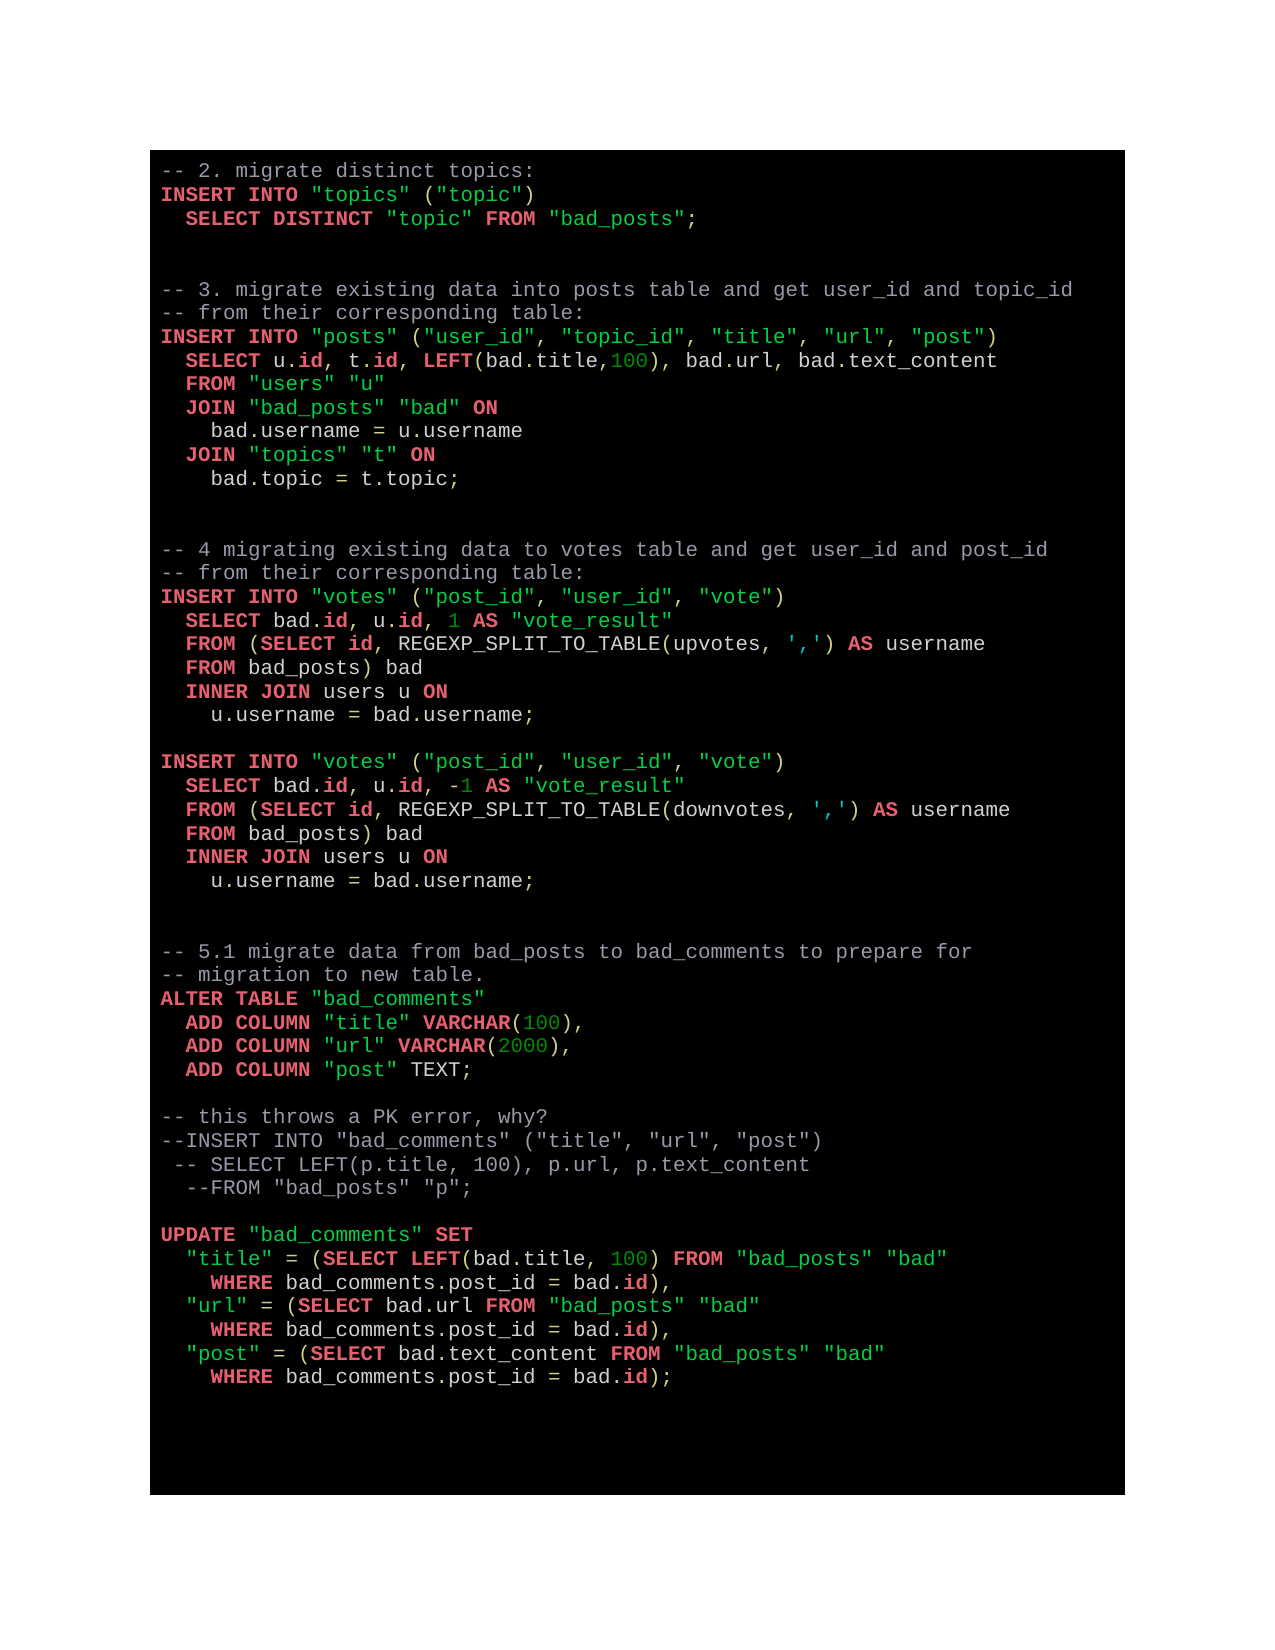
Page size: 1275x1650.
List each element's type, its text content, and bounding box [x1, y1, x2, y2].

table_header -- 2. migrate distinct topics: INSERT INTO "topics" ("topic") SELECT DISTINCT "topic" FROM "bad_posts"; -- 3. migrate existing data into posts table and get user_id and topic_id -- from their corresponding table: INSERT INTO "posts" ("user_id", "topic_id", "title", "url", "post") SELECT u.id, t.id, LEFT(bad.title,100), bad.url, bad.text_content FROM "users" "u" JOIN "bad_posts" "bad" ON bad.username = u.username JOIN "topics" "t" ON bad.topic = t.topic; -- 4 migrating existing data to votes table and get user_id and post_id -- from their corresponding table: INSERT INTO "votes" ("post_id", "user_id", "vote") SELECT bad.id, u.id, 1 AS "vote_result" FROM (SELECT id, REGEXP_SPLIT_TO_TABLE(upvotes, ',') AS username FROM bad_posts) bad INNER JOIN users u ON u.username = bad.username; INSERT INTO "votes" ("post_id", "user_id", "vote") SELECT bad.id, u.id, -1 AS "vote_result" FROM (SELECT id, REGEXP_SPLIT_TO_TABLE(downvotes, ',') AS username FROM bad_posts) bad INNER JOIN users u ON u.username = bad.username; -- 5.1 migrate data from bad_posts to bad_comments to prepare for -- migration to new table. ALTER TABLE "bad_comments" ADD COLUMN "title" VARCHAR(100), ADD COLUMN "url" VARCHAR(2000), ADD COLUMN "post" TEXT; -- this throws a PK error, why? --INSERT INTO "bad_comments" ("title", "url", "post") -- SELECT LEFT(p.title, 100), p.url, p.text_content --FROM "bad_posts" "p"; UPDATE "bad_comments" SET "title" = (SELECT LEFT(bad.title, 100) FROM "bad_posts" "bad" WHERE bad_comments.post_id = bad.id), "url" = (SELECT bad.url FROM "bad_posts" "bad" WHERE bad_comments.post_id = bad.id), "post" = (SELECT bad.text_content FROM "bad_posts" "bad" WHERE bad_comments.post_id = bad.id); [150, 150, 1125, 1495]
